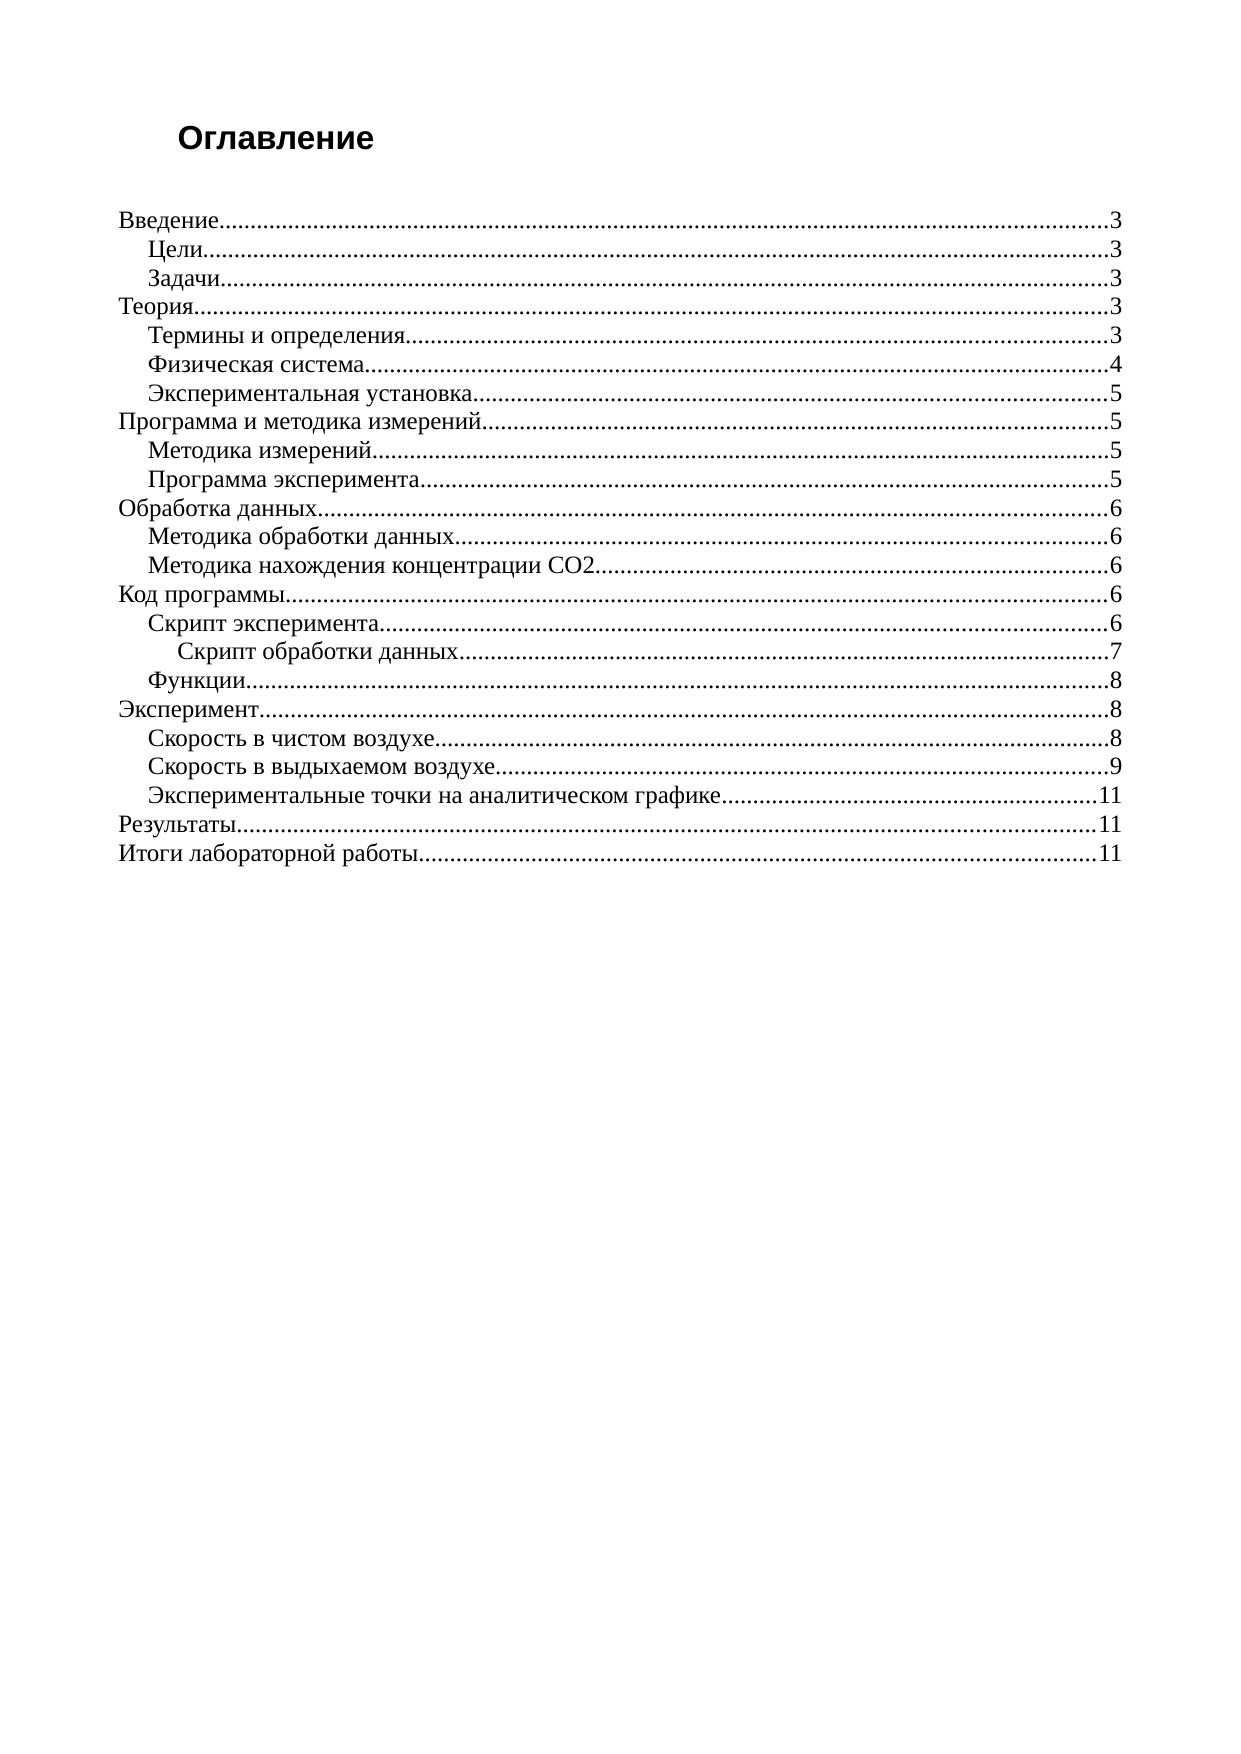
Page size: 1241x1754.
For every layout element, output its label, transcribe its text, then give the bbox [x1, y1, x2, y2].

text Скрипт эксперимента 6 [148, 608, 1122, 636]
text Задачи 3 [148, 263, 1122, 291]
text Скорость в чистом воздухе 8 [148, 723, 1122, 751]
subtitle Оглавление [118, 118, 1122, 157]
text Методика нахождения концентрации CO2 6 [148, 550, 1122, 579]
text Термины и определения 3 [148, 320, 1122, 349]
text Физическая система 4 [148, 349, 1122, 378]
text Функции 8 [148, 665, 1122, 694]
text Программа и методика измерений 5 [118, 406, 1122, 435]
text Экспериментальные точки на аналитическом графике 11 [148, 780, 1122, 809]
text Скрипт обработки данных 7 [177, 636, 1122, 665]
text Скорость в выдыхаемом воздухе 9 [148, 751, 1122, 780]
text Методика обработки данных 6 [148, 521, 1122, 550]
text Экспериментальная установка 5 [148, 378, 1122, 406]
text Эксперимент 8 [118, 694, 1122, 723]
text Результаты 11 [118, 809, 1122, 838]
text Введение 3 [118, 205, 1122, 234]
text Цели 3 [148, 234, 1122, 263]
text Итоги лабораторной работы 11 [118, 838, 1122, 866]
text Программа эксперимента 5 [148, 464, 1122, 493]
text Обработка данных 6 [118, 493, 1122, 521]
text Теория 3 [118, 291, 1122, 320]
text Код программы 6 [118, 579, 1122, 608]
text Методика измерений 5 [148, 435, 1122, 464]
